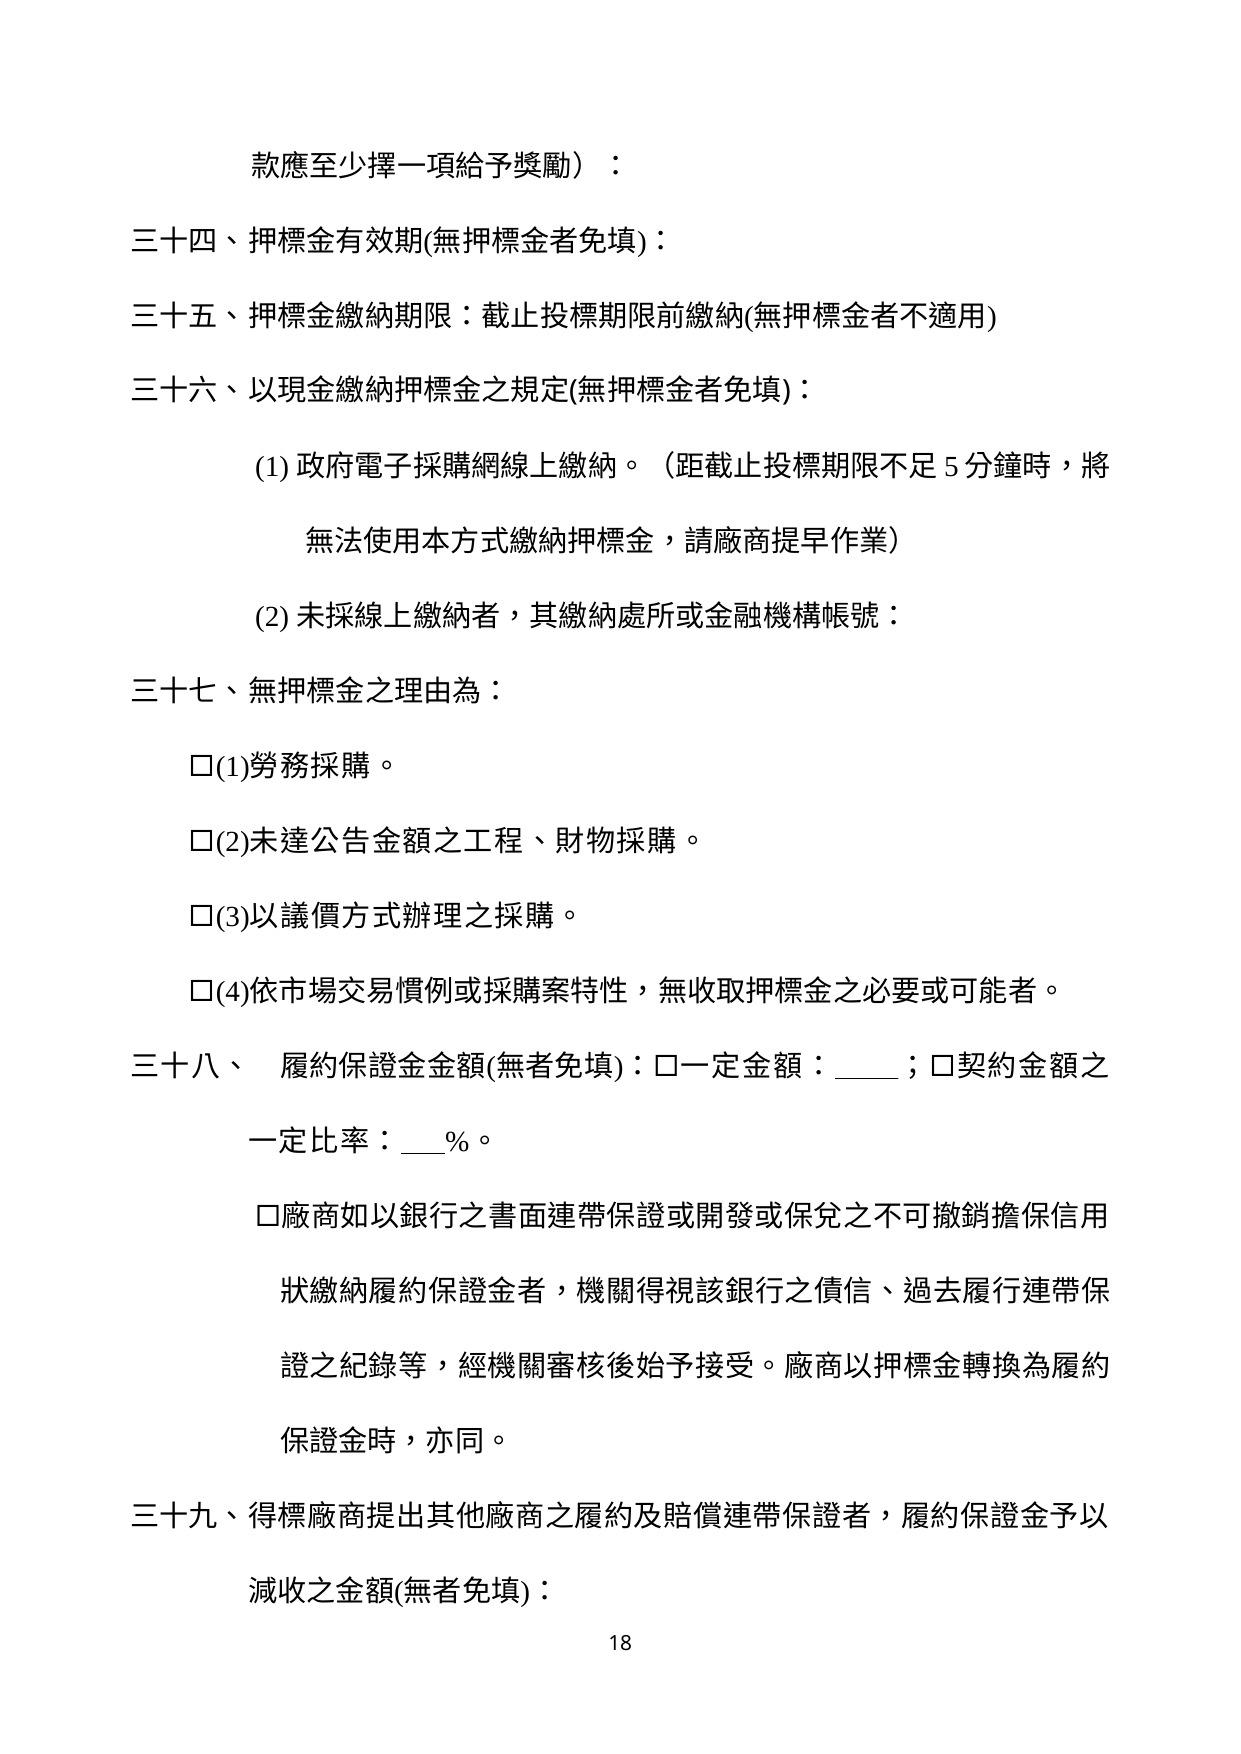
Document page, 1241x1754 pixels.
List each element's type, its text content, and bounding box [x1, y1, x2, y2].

list 押標金繳納期限：截止投標期限前繳納(無押標金者不適用) [130, 276, 1110, 351]
text 款應至少擇一項給予獎勵）： [251, 126, 1110, 201]
text 廠商如以銀行之書面連帶保證或開發或保兌之不可撤銷擔保信用狀繳納履約保證金者，機關得視該銀行之債信、過去履行連帶保證之紀錄等，經機關審核後始予接受。廠商以押標金轉換為履約保證金時，亦同。 [255, 1176, 1110, 1476]
list 以現金繳納押標金之規定(無押標金者免填)： [130, 351, 1110, 426]
text (1) 政府電子採購網線上繳納。（距截止投標期限不足5分鐘時，將無法使用本方式繳納押標金，請廠商提早作業） [255, 426, 1110, 576]
text (4)依市場交易慣例或採購案特性，無收取押標金之必要或可能者。 [130, 951, 1110, 1026]
text (1)勞務採購。 [130, 726, 1110, 801]
text (3)以議價方式辦理之採購。 [130, 876, 1110, 951]
text (2) 未採線上繳納者，其繳納處所或金融機構帳號： [255, 576, 1110, 651]
list 押標金有效期(無押標金者免填)： [130, 201, 1110, 276]
text (2)未達公告金額之工程、財物採購。 [130, 801, 1110, 876]
list 得標廠商提出其他廠商之履約及賠償連帶保證者，履約保證金予以減收之金額(無者免填)： [130, 1476, 1110, 1626]
list 履約保證金金額(無者免填)：一定金額： ；契約金額之一定比率： %。 [130, 1026, 1110, 1176]
list 無押標金之理由為： [130, 651, 1110, 726]
